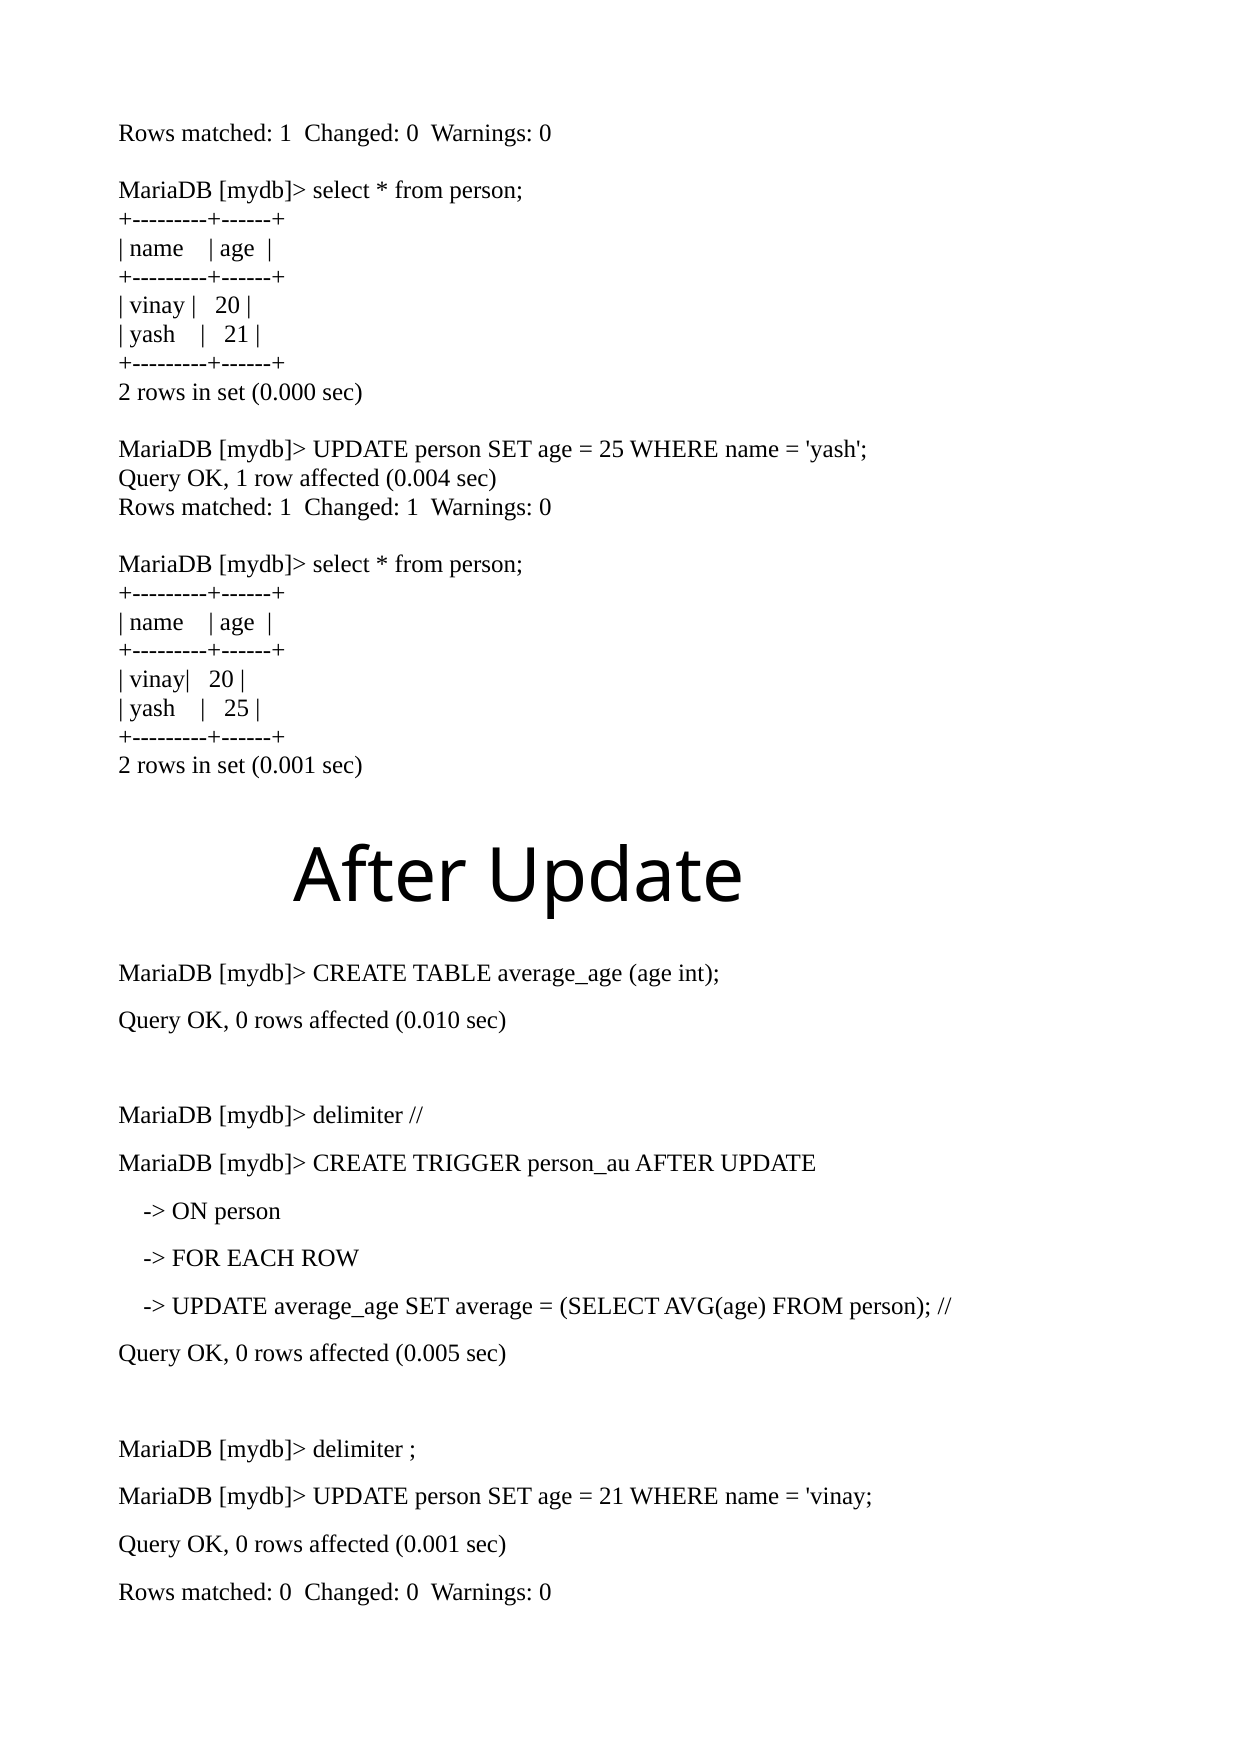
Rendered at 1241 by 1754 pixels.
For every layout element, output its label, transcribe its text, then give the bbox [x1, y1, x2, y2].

text MariaDB [mydb]> select * from person; [118, 549, 1122, 578]
text +---------+------+ [118, 204, 1122, 233]
text Query OK, 0 rows affected (0.005 sec) [118, 1338, 1122, 1367]
text -> ON person [118, 1196, 1122, 1224]
text +---------+------+ [118, 722, 1122, 751]
text | name | age | [118, 233, 1122, 262]
text Query OK, 0 rows affected (0.001 sec) [118, 1529, 1122, 1558]
text Query OK, 0 rows affected (0.010 sec) [118, 1005, 1122, 1034]
text MariaDB [mydb]> delimiter ; [118, 1434, 1122, 1462]
text Query OK, 1 row affected (0.004 sec) [118, 463, 1122, 492]
text 2 rows in set (0.001 sec) [118, 751, 1122, 779]
text +---------+------+ [118, 636, 1122, 664]
text Rows matched: 0 Changed: 0 Warnings: 0 [118, 1577, 1122, 1605]
text +---------+------+ [118, 348, 1122, 377]
text | yash | 25 | [118, 693, 1122, 722]
text -> UPDATE average_age SET average = (SELECT AVG(age) FROM person); // [118, 1291, 1122, 1320]
text +---------+------+ [118, 578, 1122, 607]
text Rows matched: 1 Changed: 1 Warnings: 0 [118, 492, 1122, 521]
text MariaDB [mydb]> UPDATE person SET age = 25 WHERE name = 'yash'; [118, 434, 1122, 463]
text MariaDB [mydb]> UPDATE person SET age = 21 WHERE name = 'vinay; [118, 1481, 1122, 1510]
text After Update [118, 808, 1122, 923]
text 2 rows in set (0.000 sec) [118, 377, 1122, 406]
text MariaDB [mydb]> CREATE TABLE average_age (age int); [118, 925, 1122, 986]
text Rows matched: 1 Changed: 0 Warnings: 0 [118, 118, 1122, 147]
text | name | age | [118, 607, 1122, 636]
text -> FOR EACH ROW [118, 1243, 1122, 1272]
text | vinay | 20 | [118, 291, 1122, 319]
text MariaDB [mydb]> CREATE TRIGGER person_au AFTER UPDATE [118, 1148, 1122, 1177]
text | vinay| 20 | [118, 664, 1122, 693]
text +---------+------+ [118, 262, 1122, 291]
text | yash | 21 | [118, 319, 1122, 348]
text MariaDB [mydb]> select * from person; [118, 176, 1122, 204]
text MariaDB [mydb]> delimiter // [118, 1101, 1122, 1129]
